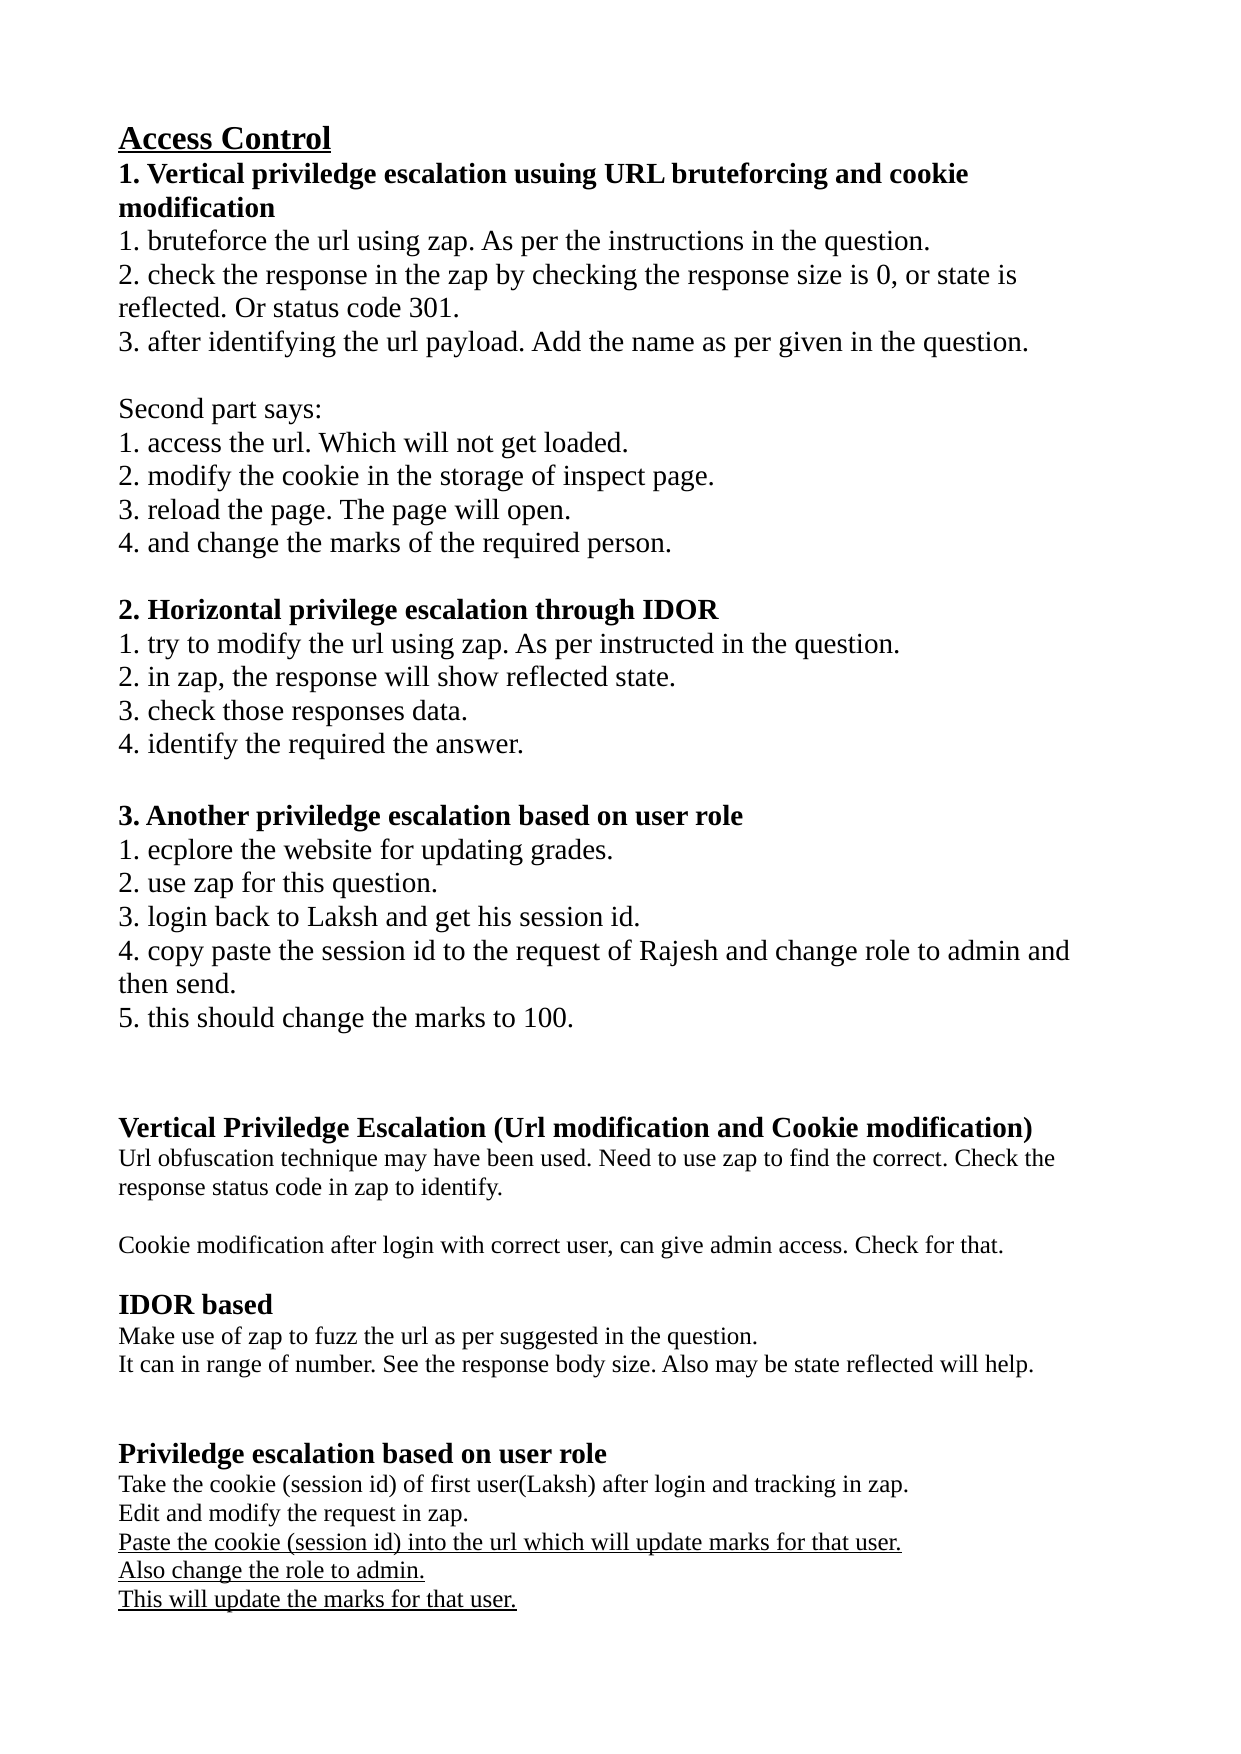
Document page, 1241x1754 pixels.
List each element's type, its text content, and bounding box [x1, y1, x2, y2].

text 4. copy paste the session id to the request of Rajesh and change role to admin and then send. [118, 933, 1122, 1000]
text 3. reload the page. The page will open. [118, 492, 1122, 525]
text Paste the cookie (session id) into the url which will update marks for that user. Also change the role to admin. This will update the marks for that user. [118, 1527, 1122, 1613]
text 1. try to modify the url using zap. As per instructed in the question. [118, 626, 1122, 659]
text Access Control [118, 118, 1122, 156]
text 1. bruteforce the url using zap. As per the instructions in the question. [118, 223, 1122, 257]
text 3. after identifying the url payload. Add the name as per given in the question. [118, 324, 1122, 358]
text Priviledge escalation based on user role [118, 1436, 1122, 1469]
text Second part says: 1. access the url. Which will not get loaded. 2. modify the cookie in the storage of inspect page. [118, 358, 1122, 492]
text 5. this should change the marks to 100. [118, 1000, 1122, 1033]
text 2. in zap, the response will show reflected state. [118, 659, 1122, 693]
text 3. login back to Laksh and get his session id. [118, 899, 1122, 933]
text 4. and change the marks of the required person. [118, 525, 1122, 559]
text Edit and modify the request in zap. [118, 1498, 1122, 1527]
text Make use of zap to fuzz the url as per suggested in the question. It can in range of number. See the response body size. Also may be state reflected will help. [118, 1321, 1122, 1378]
text 2. use zap for this question. [118, 866, 1122, 899]
text IDOR based [118, 1287, 1122, 1321]
text 1. Vertical priviledge escalation usuing URL bruteforcing and cookie modification [118, 156, 1122, 223]
text 3. check those responses data. [118, 693, 1122, 727]
text 3. Another priviledge escalation based on user role 1. ecplore the website for updating grades. [118, 798, 1122, 866]
text Take the cookie (session id) of first user(Laksh) after login and tracking in zap. [118, 1469, 1122, 1498]
text Cookie modification after login with correct user, can give admin access. Check for that. [118, 1230, 1122, 1258]
text Url obfuscation technique may have been used. Need to use zap to find the correct. Check the response status code in zap to identify. [118, 1143, 1122, 1201]
text Vertical Priviledge Escalation (Url modification and Cookie modification) [118, 1110, 1122, 1143]
text 4. identify the required the answer. [118, 727, 1122, 760]
text 2. Horizontal privilege escalation through IDOR [118, 592, 1122, 626]
text 2. check the response in the zap by checking the response size is 0, or state is reflected. Or status code 301. [118, 257, 1122, 324]
